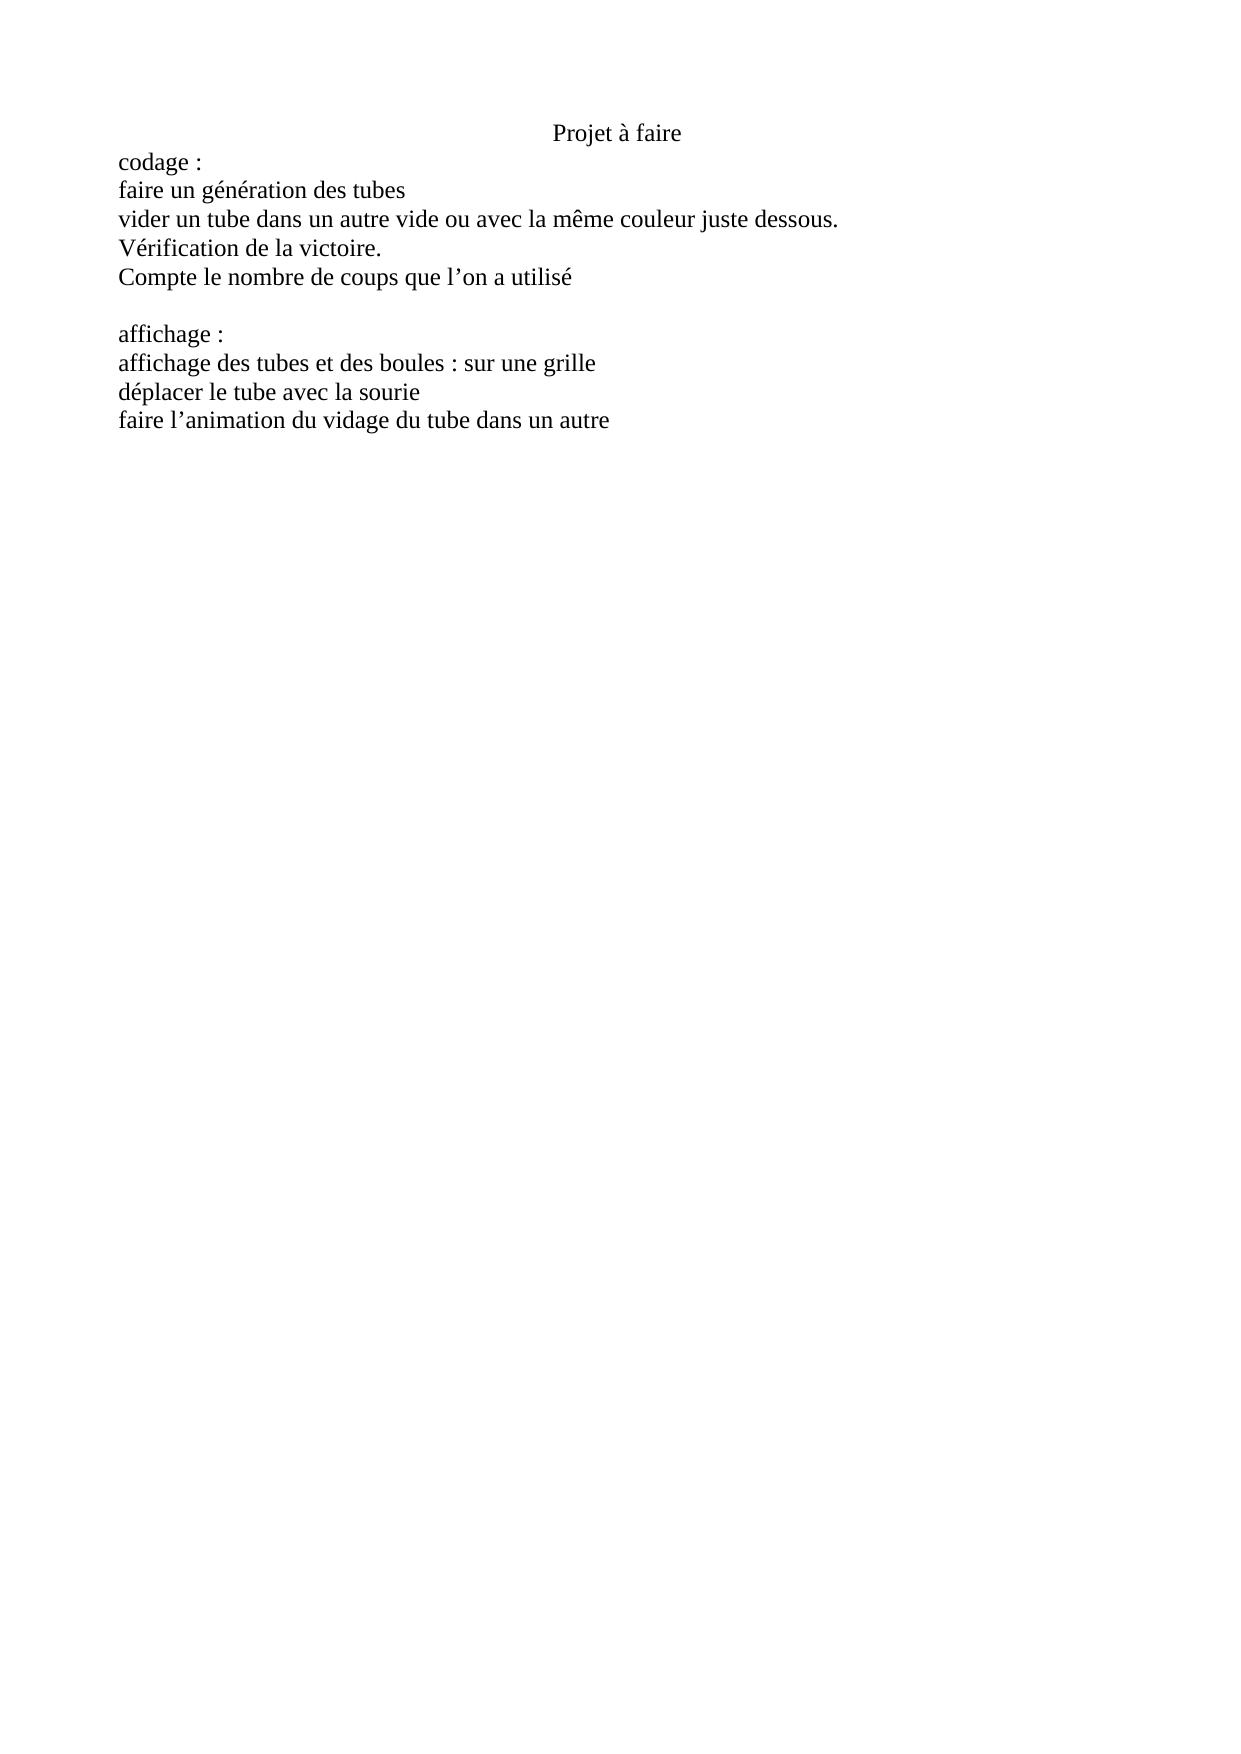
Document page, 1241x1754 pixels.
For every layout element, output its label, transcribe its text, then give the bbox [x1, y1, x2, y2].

text affichage : [118, 319, 1122, 348]
text faire l’animation du vidage du tube dans un autre [118, 406, 1122, 434]
text déplacer le tube avec la sourie [118, 377, 1122, 406]
text faire un génération des tubes [118, 176, 1122, 204]
text affichage des tubes et des boules : sur une grille [118, 348, 1122, 377]
text codage : [118, 147, 1122, 176]
text vider un tube dans un autre vide ou avec la même couleur juste dessous. [118, 204, 1122, 233]
text Vérification de la victoire. [118, 233, 1122, 262]
text Projet à faire [118, 118, 1122, 147]
text Compte le nombre de coups que l’on a utilisé [118, 262, 1122, 291]
